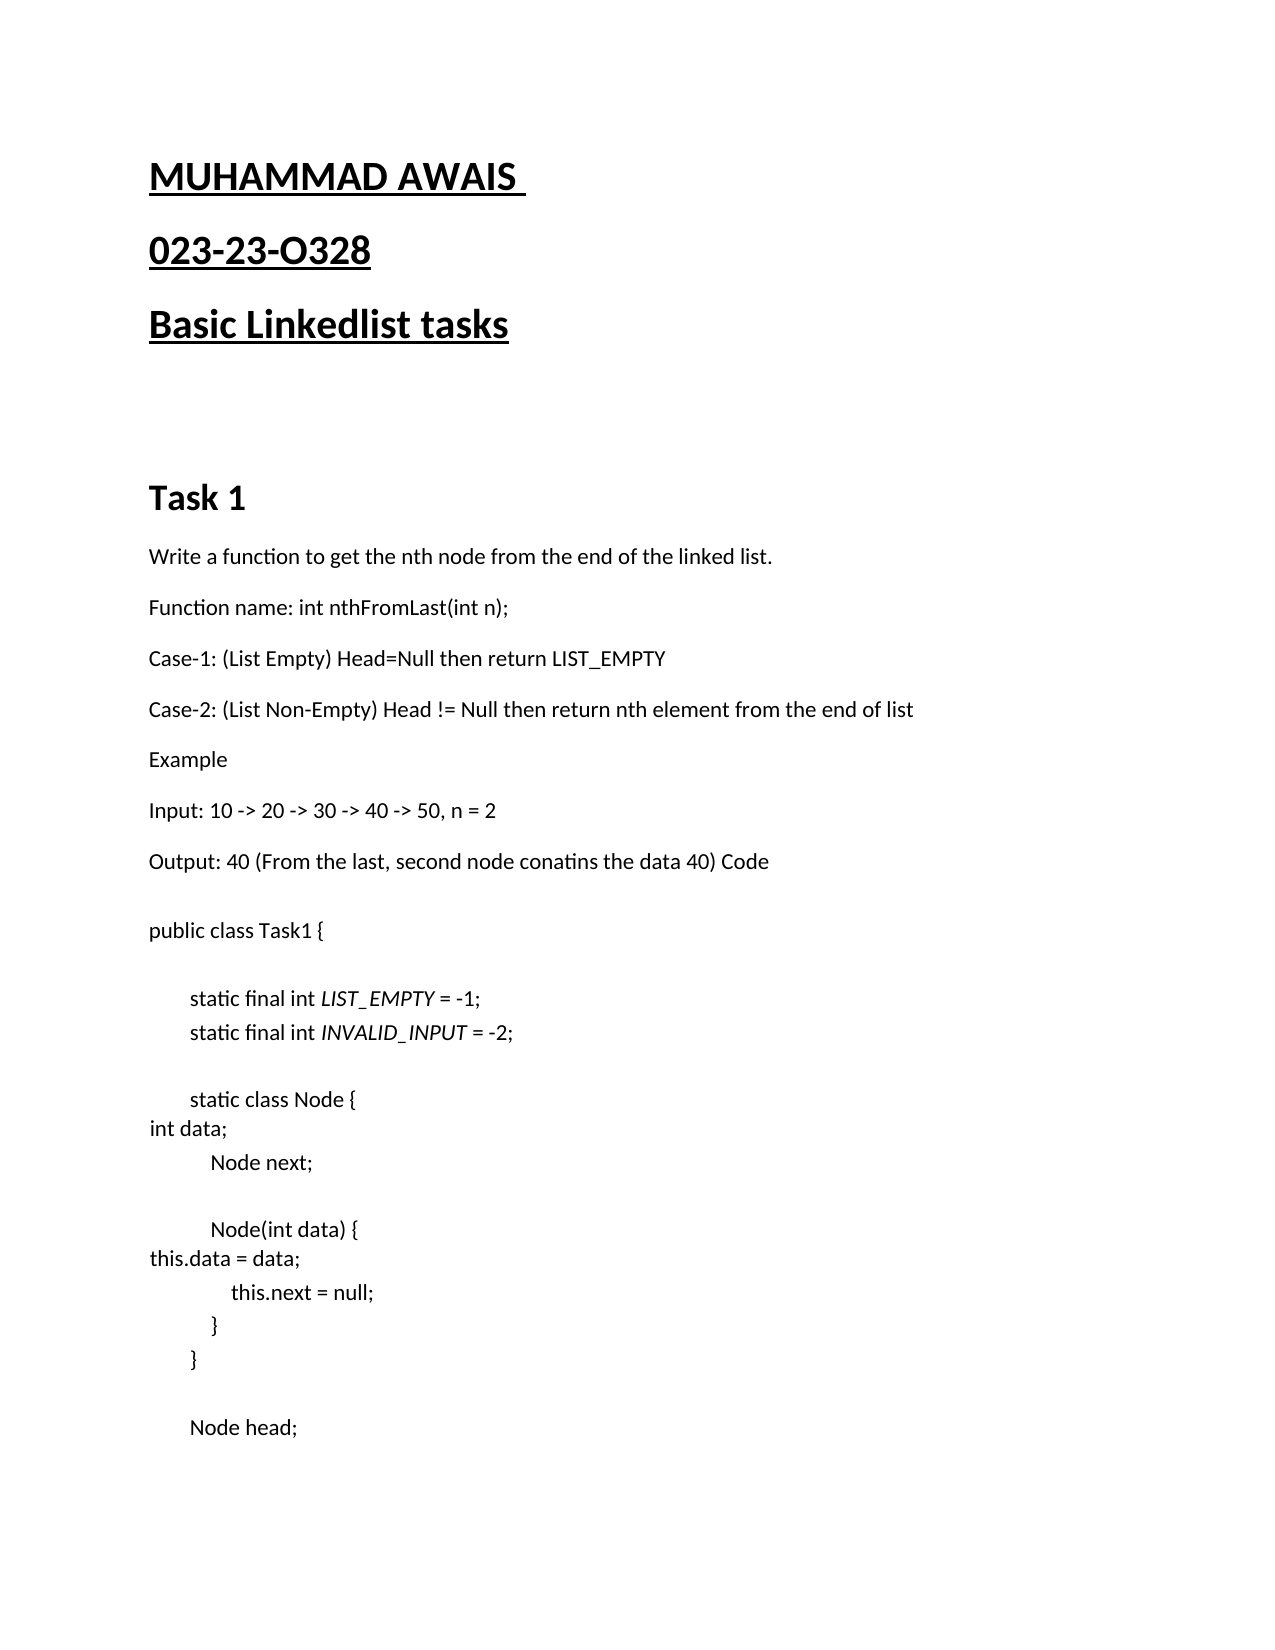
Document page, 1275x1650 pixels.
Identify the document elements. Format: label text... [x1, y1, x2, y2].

text MUHAMMAD AWAIS [148, 150, 951, 201]
text static class Node { int data; [148, 1085, 388, 1142]
text public class Task1 { [148, 916, 951, 944]
text } [148, 1346, 951, 1373]
text Function name: int nthFromLast(int n); [148, 593, 951, 621]
text Node head; [148, 1413, 951, 1441]
text Node next; [148, 1148, 951, 1176]
text static final int LIST_EMPTY = -1; [148, 984, 951, 1012]
text Case-1: (List Empty) Head=Null then return LIST_EMPTY [148, 644, 951, 672]
text 023-23-O328 [148, 224, 951, 275]
text } [148, 1312, 951, 1339]
text Basic Linkedlist tasks [148, 298, 951, 349]
text Example [148, 745, 951, 773]
text Write a function to get the nth node from the end of the linked list. [148, 542, 951, 570]
text Case-2: (List Non-Empty) Head != Null then return nth element from the end of list [148, 695, 951, 723]
text static final int INVALID_INPUT = -2; [148, 1018, 951, 1046]
text Node(int data) { this.data = data; [148, 1215, 446, 1272]
text Task 1 [148, 474, 951, 519]
text Output: 40 (From the last, second node conatins the data 40) Code [148, 847, 770, 875]
text this.next = null; [148, 1278, 951, 1306]
text Input: 10 -> 20 -> 30 -> 40 -> 50, n = 2 [148, 796, 951, 824]
